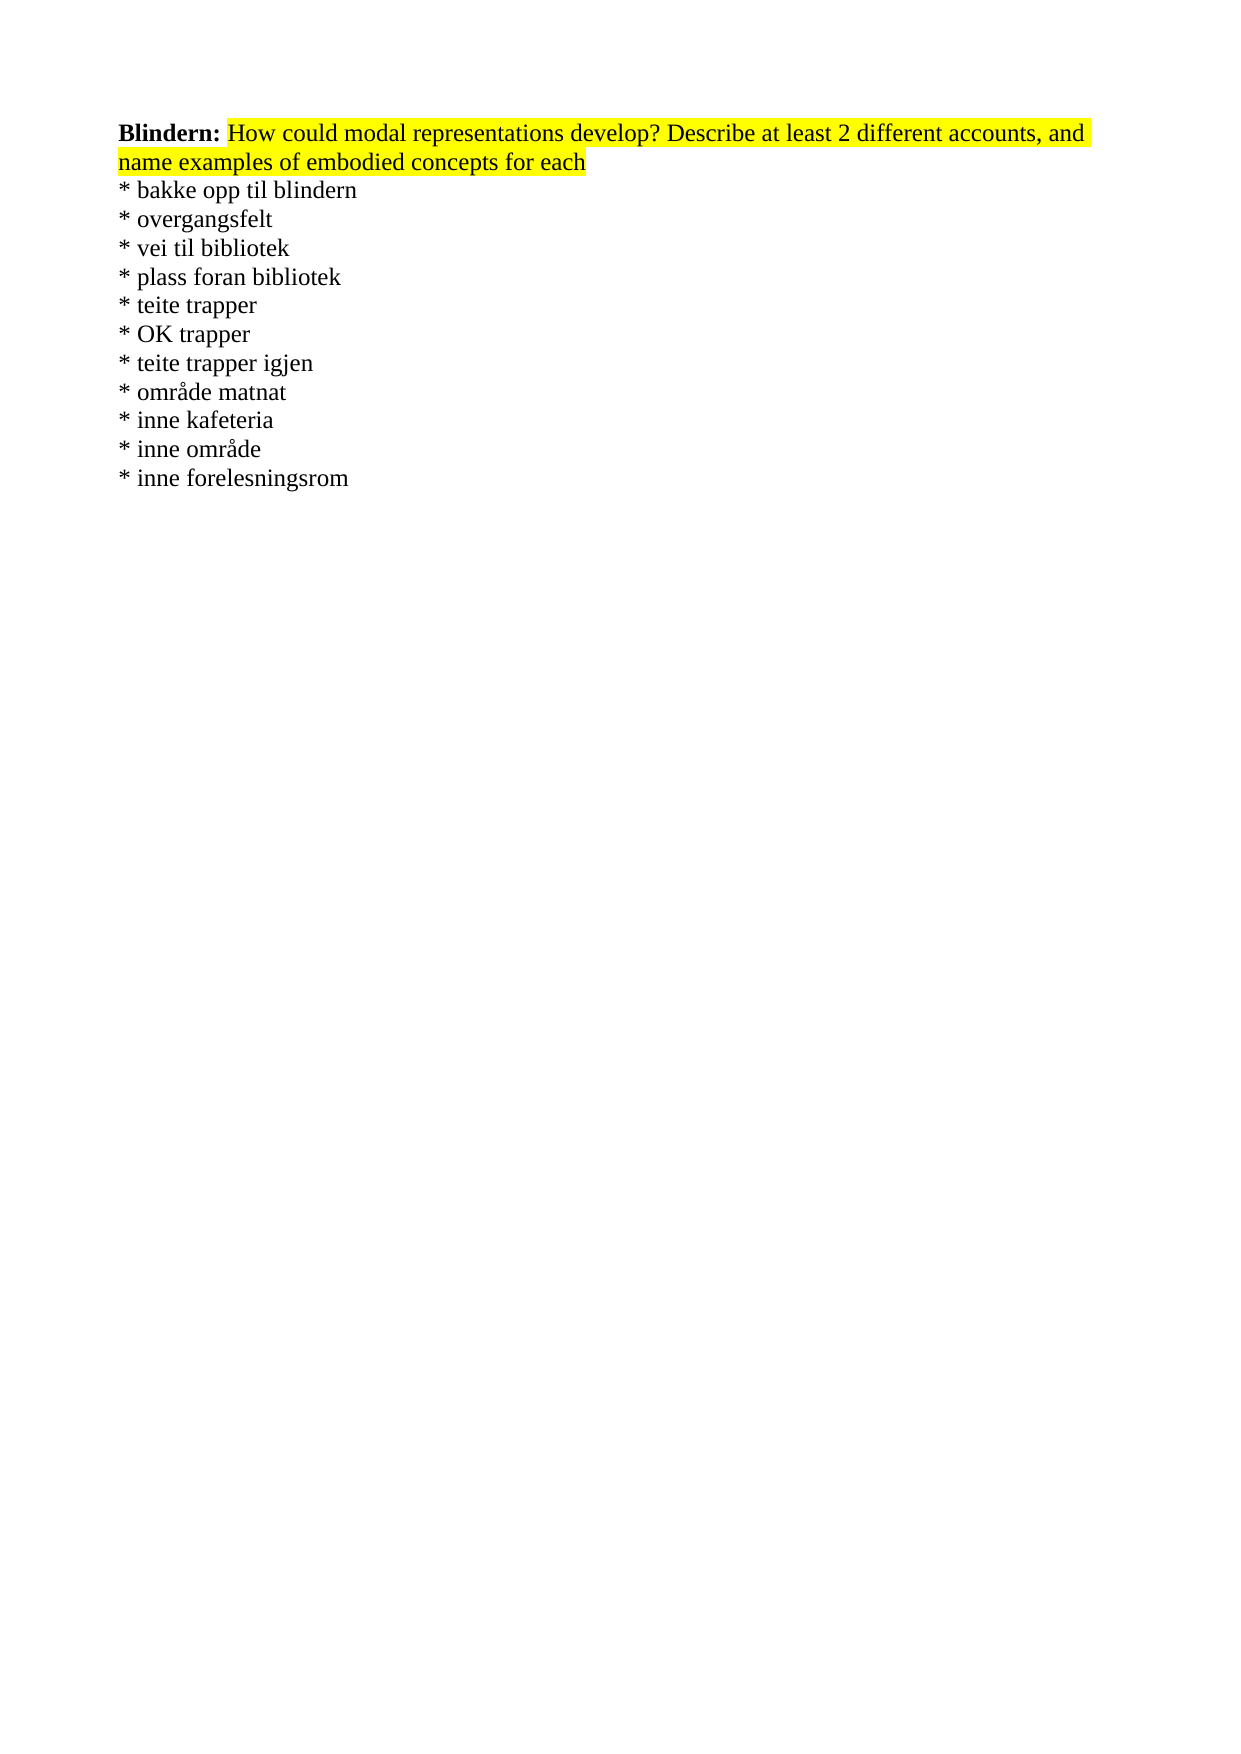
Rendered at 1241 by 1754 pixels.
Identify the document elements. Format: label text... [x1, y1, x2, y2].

text * bakke opp til blindern [118, 176, 1122, 204]
text * inne forelesningsrom [118, 463, 1122, 492]
text * teite trapper igjen [118, 348, 1122, 377]
text * overgangsfelt [118, 204, 1122, 233]
text * inne kafeteria [118, 406, 1122, 434]
text Blindern: How could modal representations develop? Describe at least 2 different accounts, and name examples of embodied concepts for each [118, 118, 1122, 176]
text * plass foran bibliotek [118, 262, 1122, 291]
text * vei til bibliotek [118, 233, 1122, 262]
text * område matnat [118, 377, 1122, 406]
text * inne område [118, 434, 1122, 463]
text * teite trapper [118, 291, 1122, 319]
text * OK trapper [118, 319, 1122, 348]
